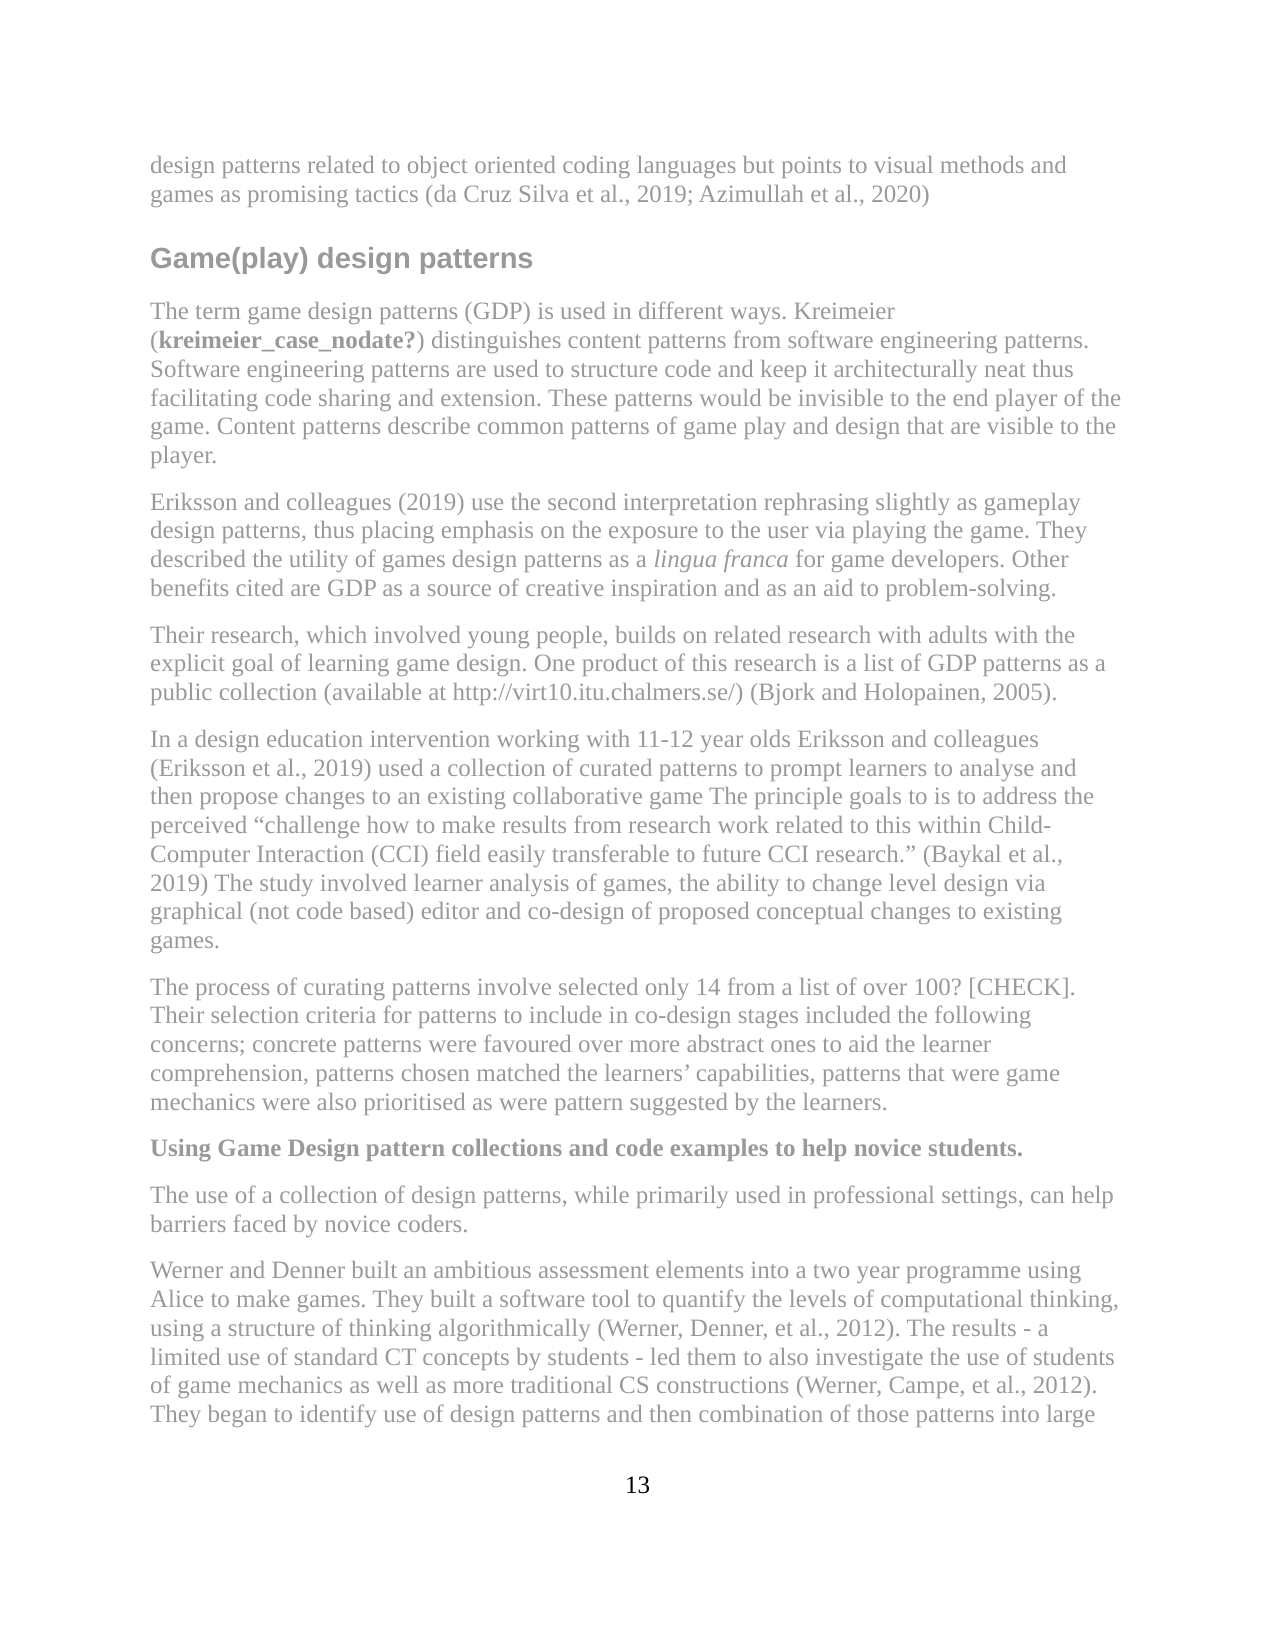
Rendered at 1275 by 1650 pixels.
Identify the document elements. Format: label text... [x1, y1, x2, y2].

text Their research, which involved young people, builds on related research with adults with the explicit goal of learning game design. One product of this research is a list of GDP patterns as a public collection (available at http://virt10.itu.chalmers.se/) (Bjork and Holopainen, 2005). [150, 620, 1125, 706]
text The term game design patterns (GDP) is used in different ways. Kreimeier (kreimeier_case_nodate?) distinguishes content patterns from software engineering patterns. Software engineering patterns are used to structure code and keep it architecturally neat thus facilitating code sharing and extension. These patterns would be invisible to the end player of the game. Content patterns describe common patterns of game play and design that are visible to the player. [150, 296, 1125, 469]
text Eriksson and colleagues (2019) use the second interpretation rephrasing slightly as gameplay design patterns, thus placing emphasis on the exposure to the user via playing the game. They described the utility of games design patterns as a lingua franca for game developers. Other benefits cited are GDP as a source of creative inspiration and as an aid to problem-solving. [150, 487, 1125, 602]
text In a design education intervention working with 11-12 year olds Eriksson and colleagues (Eriksson et al., 2019) used a collection of curated patterns to prompt learners to analyse and then propose changes to an existing collaborative game The principle goals to is to address the perceived “challenge how to make results from research work related to this within Child-Computer Interaction (CCI) field easily transferable to future CCI research.” (Baykal et al., 2019) The study involved learner analysis of games, the ability to change level design via graphical (not code based) editor and co-design of proposed conceptual changes to existing games. [150, 724, 1125, 954]
text Werner and Denner built an ambitious assessment elements into a two year programme using Alice to make games. They built a software tool to quantify the levels of computational thinking, using a structure of thinking algorithmically (Werner, Denner, et al., 2012). The results - a limited use of standard CT concepts by students - led them to also investigate the use of students of game mechanics as well as more traditional CS constructions (Werner, Campe, et al., 2012). They began to identify use of design patterns and then combination of those patterns into large [150, 1256, 1125, 1428]
text The process of curating patterns involve selected only 14 from a list of over 100? [CHECK]. Their selection criteria for patterns to include in co-design stages included the following concerns; concrete patterns were favoured over more abstract ones to aid the learner comprehension, patterns chosen matched the learners’ capabilities, patterns that were game mechanics were also prioritised as were pattern suggested by the learners. [150, 972, 1125, 1116]
text Using Game Design pattern collections and code examples to help novice students. [150, 1133, 1125, 1162]
text The use of a collection of design patterns, while primarily used in professional settings, can help barriers faced by novice coders. [150, 1180, 1125, 1238]
text design patterns related to object oriented coding languages but points to visual methods and games as promising tactics (da Cruz Silva et al., 2019; Azimullah et al., 2020) [150, 150, 1125, 207]
subtitle Game(play) design patterns [150, 241, 1125, 275]
